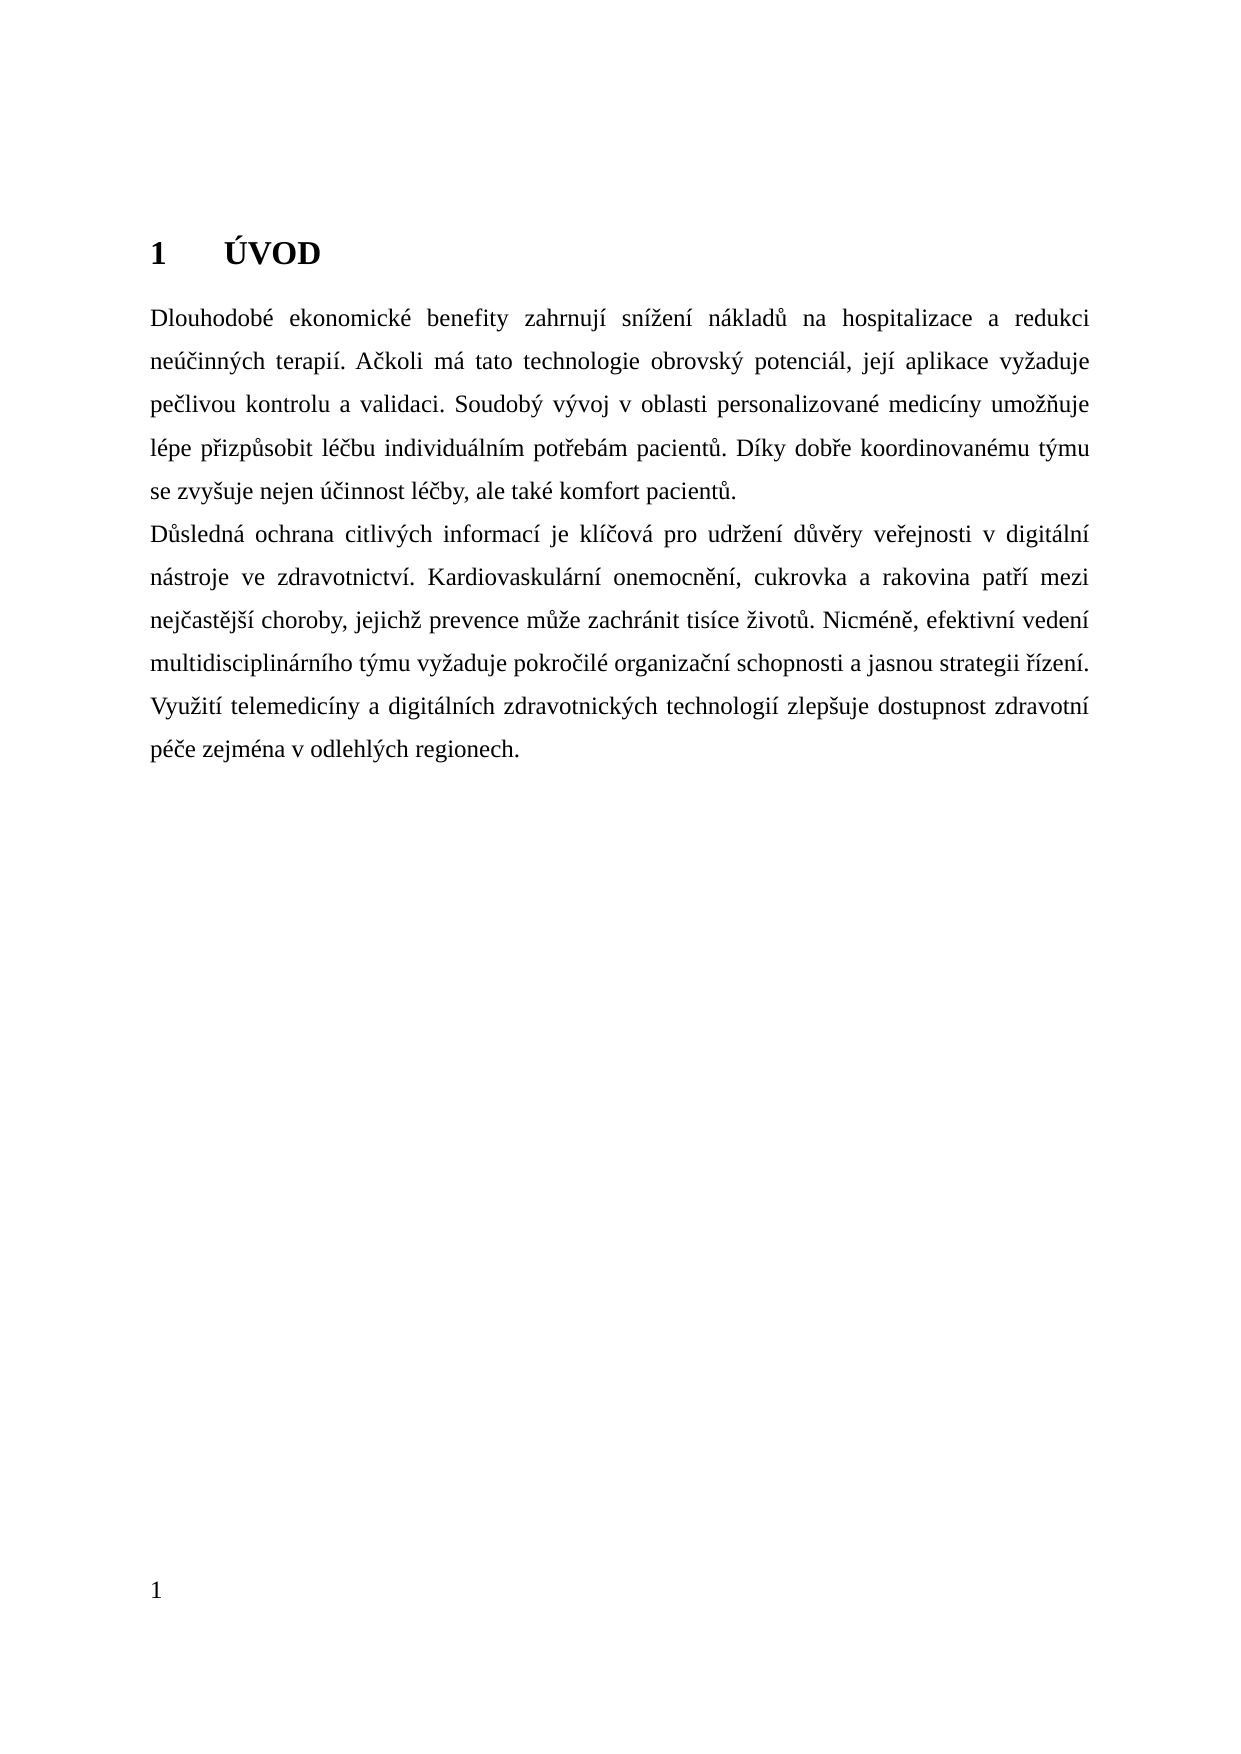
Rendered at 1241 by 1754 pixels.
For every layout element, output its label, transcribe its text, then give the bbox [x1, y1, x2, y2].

text Dlouhodobé ekonomické benefity zahrnují snížení nákladů na hospitalizace a redukci neúčinných terapií. Ačkoli má tato technologie obrovský potenciál, její aplikace vyžaduje pečlivou kontrolu a validaci. Soudobý vývoj v oblasti personalizované medicíny umožňuje lépe přizpůsobit léčbu individuálním potřebám pacientů. Díky dobře koordinovanému týmu se zvyšuje nejen účinnost léčby, ale také komfort pacientů. [150, 303, 1090, 504]
subtitle Úvod [150, 233, 1090, 272]
text Důsledná ochrana citlivých informací je klíčová pro udržení důvěry veřejnosti v digitální nástroje ve zdravotnictví. Kardiovaskulární onemocnění, cukrovka a rakovina patří mezi nejčastější choroby, jejichž prevence může zachránit tisíce životů. Nicméně, efektivní vedení multidisciplinárního týmu vyžaduje pokročilé organizační schopnosti a jasnou strategii řízení. Využití telemedicíny a digitálních zdravotnických technologií zlepšuje dostupnost zdravotní péče zejména v odlehlých regionech. [150, 519, 1090, 763]
